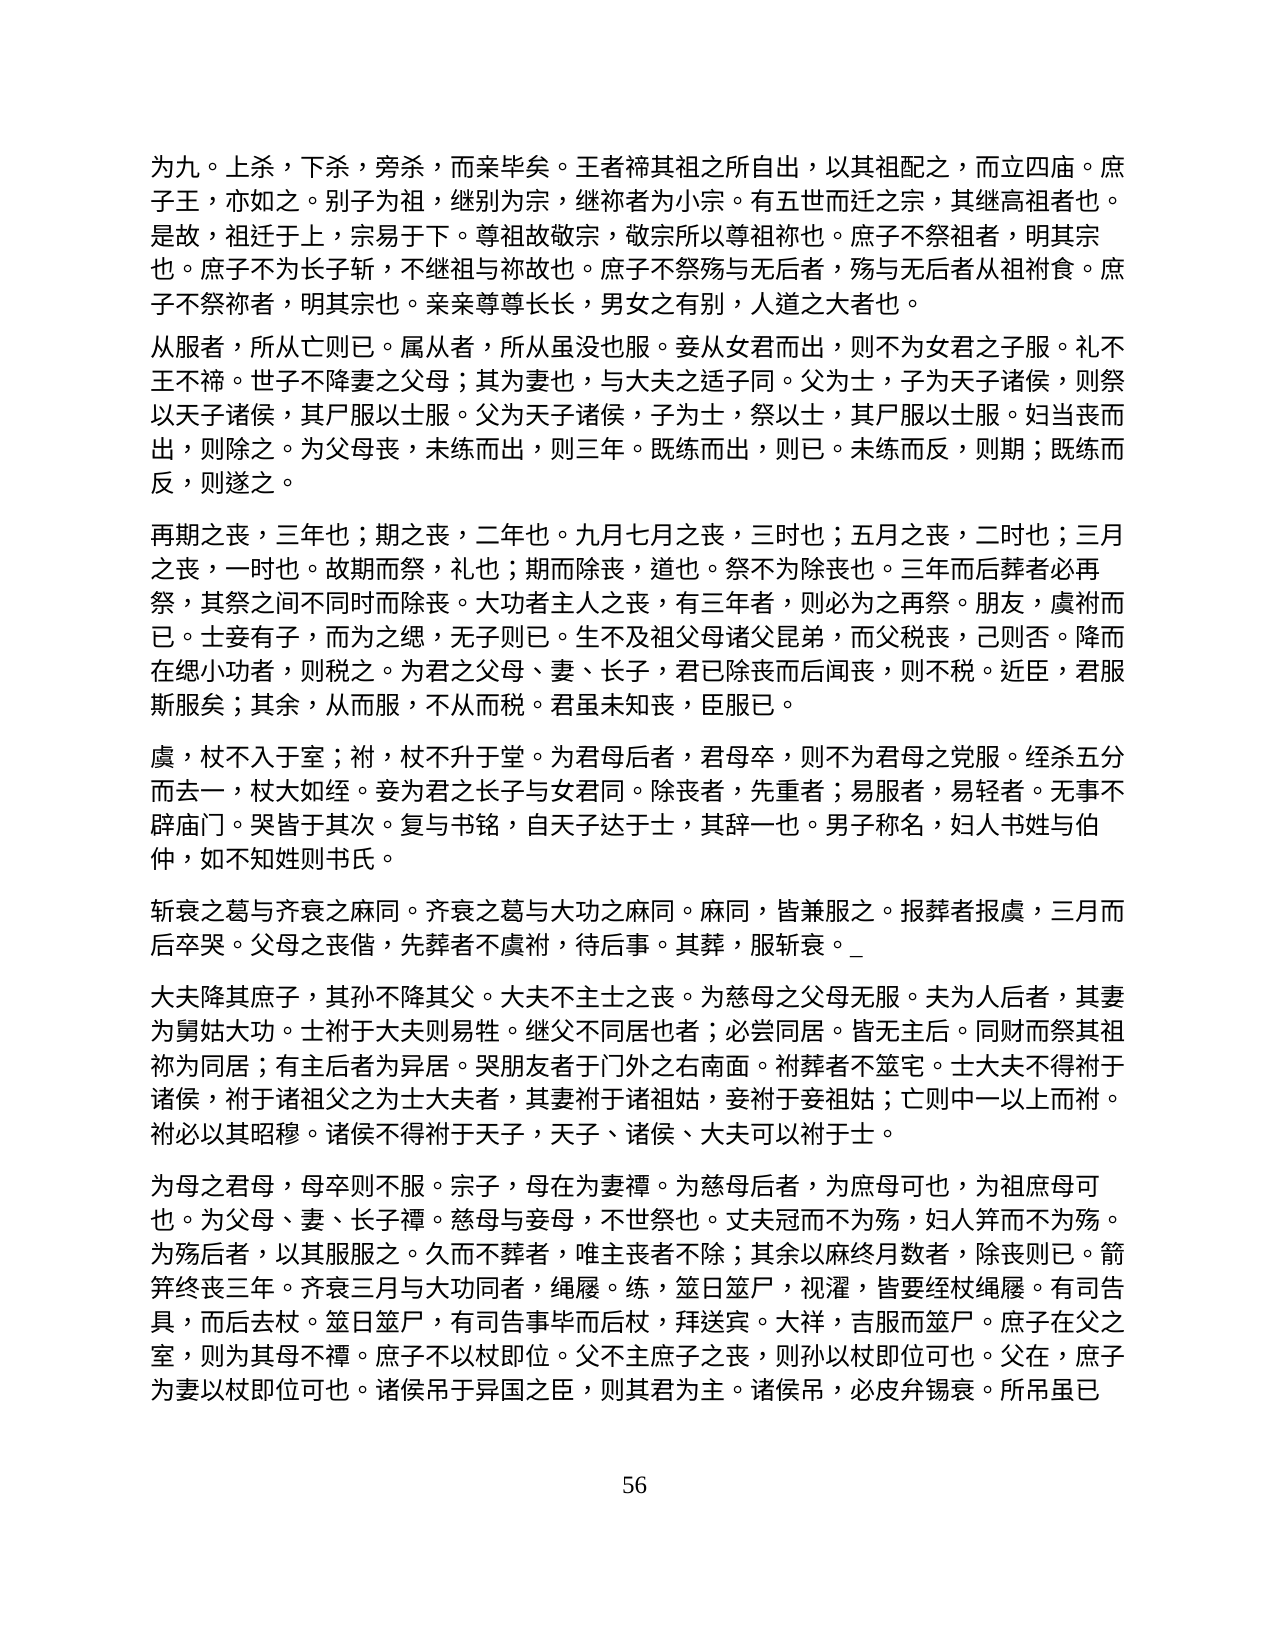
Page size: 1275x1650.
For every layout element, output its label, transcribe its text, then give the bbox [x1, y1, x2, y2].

text 为母之君母，母卒则不服。宗子，母在为妻禫。为慈母后者，为庶母可也，为祖庶母可也。为父母、妻、长子禫。慈母与妾母，不世祭也。丈夫冠而不为殇，妇人笄而不为殇。为殇后者，以其服服之。久而不葬者，唯主丧者不除；其余以麻终月数者，除丧则已。箭笄终丧三年。齐衰三月与大功同者，绳屦。练，筮日筮尸，视濯，皆要绖杖绳屦。有司告具，而后去杖。筮日筮尸，有司告事毕而后杖，拜送宾。大祥，吉服而筮尸。庶子在父之室，则为其母不禫。庶子不以杖即位。父不主庶子之丧，则孙以杖即位可也。父在，庶子为妻以杖即位可也。诸侯吊于异国之臣，则其君为主。诸侯吊，必皮弁锡衰。所吊虽已 [150, 1168, 1125, 1407]
text 为九。上杀，下杀，旁杀，而亲毕矣。王者禘其祖之所自出，以其祖配之，而立四庙。庶子王，亦如之。别子为祖，继别为宗，继祢者为小宗。有五世而迁之宗，其继高祖者也。是故，祖迁于上，宗易于下。尊祖故敬宗，敬宗所以尊祖祢也。庶子不祭祖者，明其宗也。庶子不为长子斩，不继祖与祢故也。庶子不祭殇与无后者，殇与无后者从祖祔食。庶子不祭祢者，明其宗也。亲亲尊尊长长，男女之有别，人道之大者也。 [150, 150, 1125, 320]
text 斩衰之葛与齐衰之麻同。齐衰之葛与大功之麻同。麻同，皆兼服之。报葬者报虞，三月而后卒哭。父母之丧偕，先葬者不虞祔，待后事。其葬，服斩衰。_ [150, 894, 1125, 962]
text 再期之丧，三年也；期之丧，二年也。九月七月之丧，三时也；五月之丧，二时也；三月之丧，一时也。故期而祭，礼也；期而除丧，道也。祭不为除丧也。三年而后葬者必再祭，其祭之间不同时而除丧。大功者主人之丧，有三年者，则必为之再祭。朋友，虞祔而已。士妾有子，而为之缌，无子则已。生不及祖父母诸父昆弟，而父税丧，己则否。降而在缌小功者，则税之。为君之父母、妻、长子，君已除丧而后闻丧，则不税。近臣，君服斯服矣；其余，从而服，不从而税。君虽未知丧，臣服已。 [150, 517, 1125, 722]
text 虞，杖不入于室；祔，杖不升于堂。为君母后者，君母卒，则不为君母之党服。绖杀五分而去一，杖大如绖。妾为君之长子与女君同。除丧者，先重者；易服者，易轻者。无事不辟庙门。哭皆于其次。复与书铭，自天子达于士，其辞一也。男子称名，妇人书姓与伯仲，如不知姓则书氏。 [150, 740, 1125, 876]
text 大夫降其庶子，其孙不降其父。大夫不主士之丧。为慈母之父母无服。夫为人后者，其妻为舅姑大功。士祔于大夫则易牲。继父不同居也者；必尝同居。皆无主后。同财而祭其祖祢为同居；有主后者为异居。哭朋友者于门外之右南面。祔葬者不筮宅。士大夫不得祔于诸侯，祔于诸祖父之为士大夫者，其妻祔于诸祖姑，妾祔于妾祖姑；亡则中一以上而祔。祔必以其昭穆。诸侯不得祔于天子，天子、诸侯、大夫可以祔于士。 [150, 980, 1125, 1150]
text 从服者，所从亡则已。属从者，所从虽没也服。妾从女君而出，则不为女君之子服。礼不王不禘。世子不降妻之父母；其为妻也，与大夫之适子同。父为士，子为天子诸侯，则祭以天子诸侯，其尸服以士服。父为天子诸侯，子为士，祭以士，其尸服以士服。妇当丧而出，则除之。为父母丧，未练而出，则三年。既练而出，则已。未练而反，则期；既练而反，则遂之。 [150, 329, 1125, 499]
